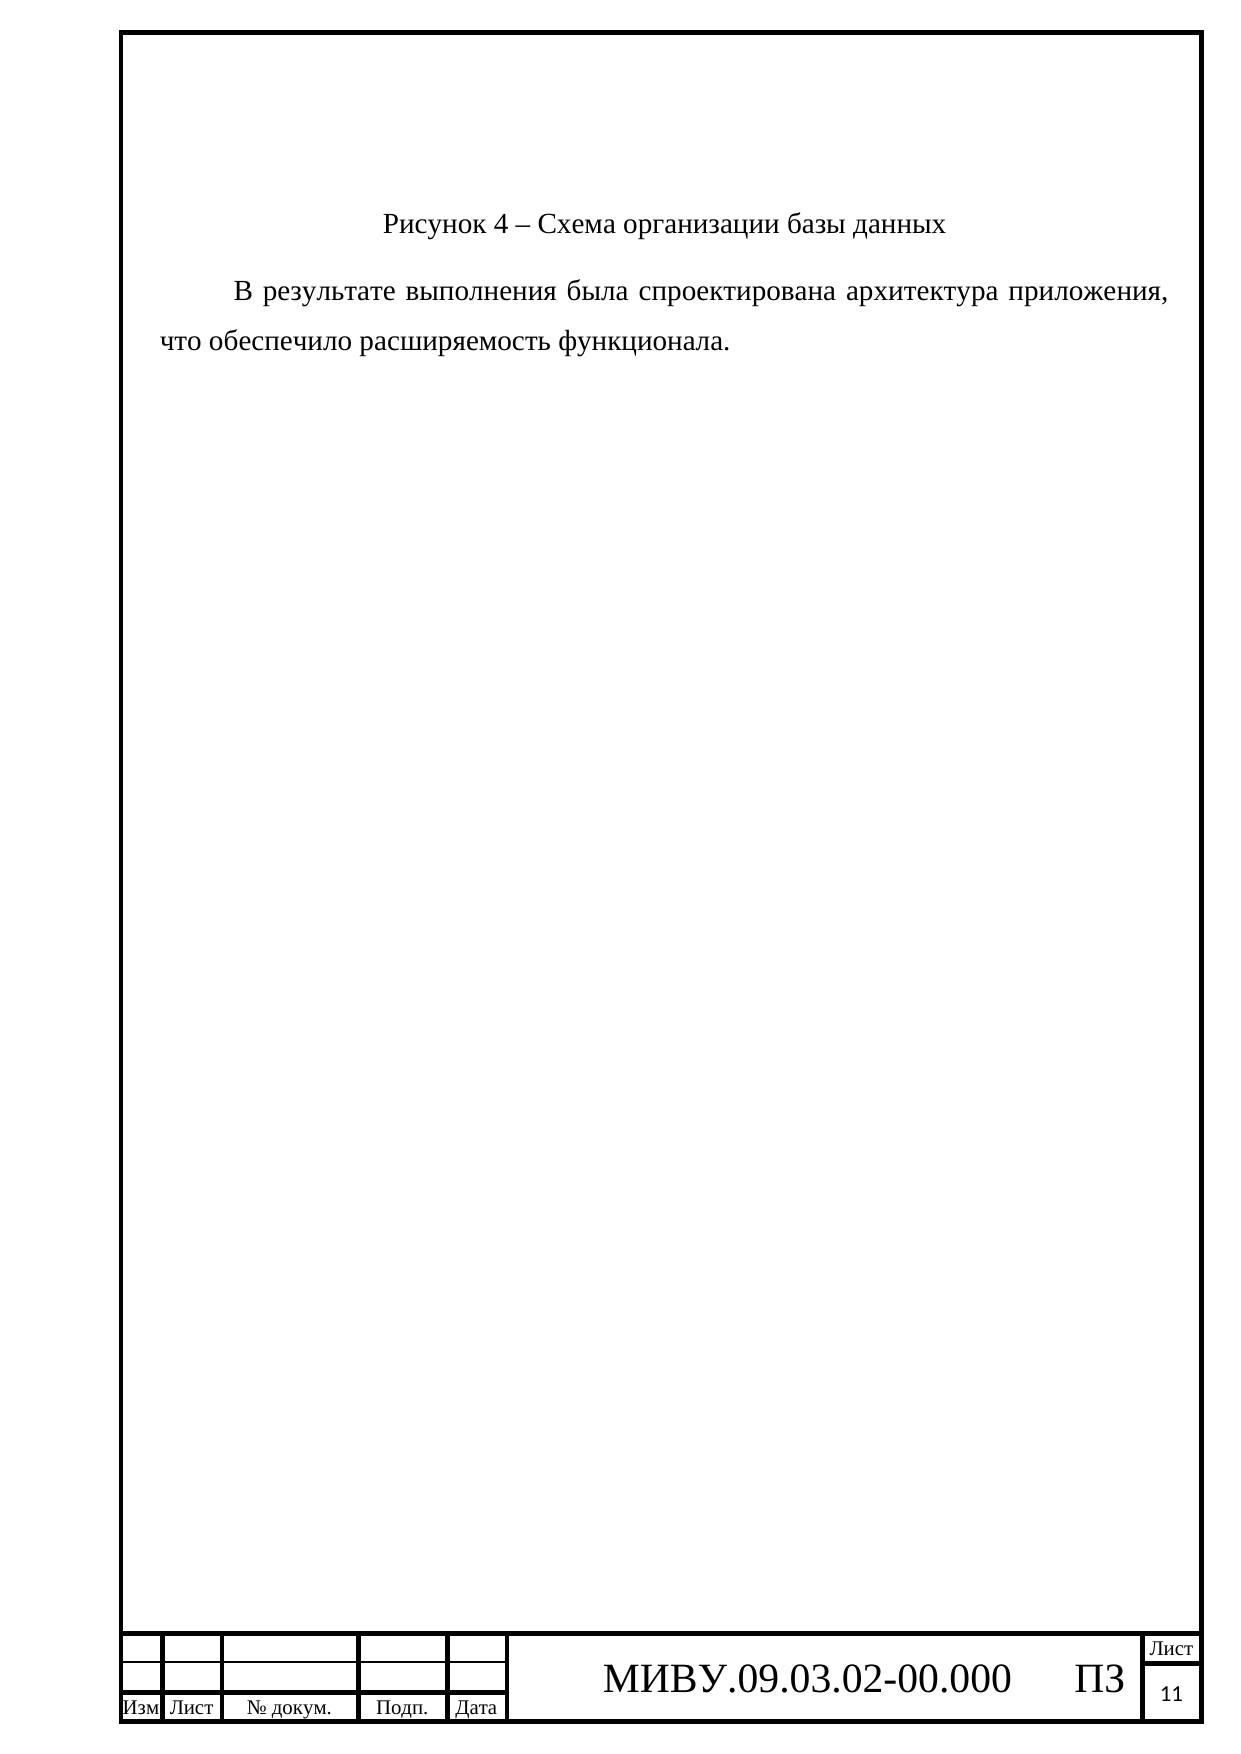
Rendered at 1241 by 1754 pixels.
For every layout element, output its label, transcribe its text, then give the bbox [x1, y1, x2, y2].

text Рисунок 4 – Схема организации базы данных [159, 206, 1169, 239]
text В результате выполнения была спроектирована архитектура приложения, что обеспечило расширяемость функционала. [159, 273, 1169, 357]
